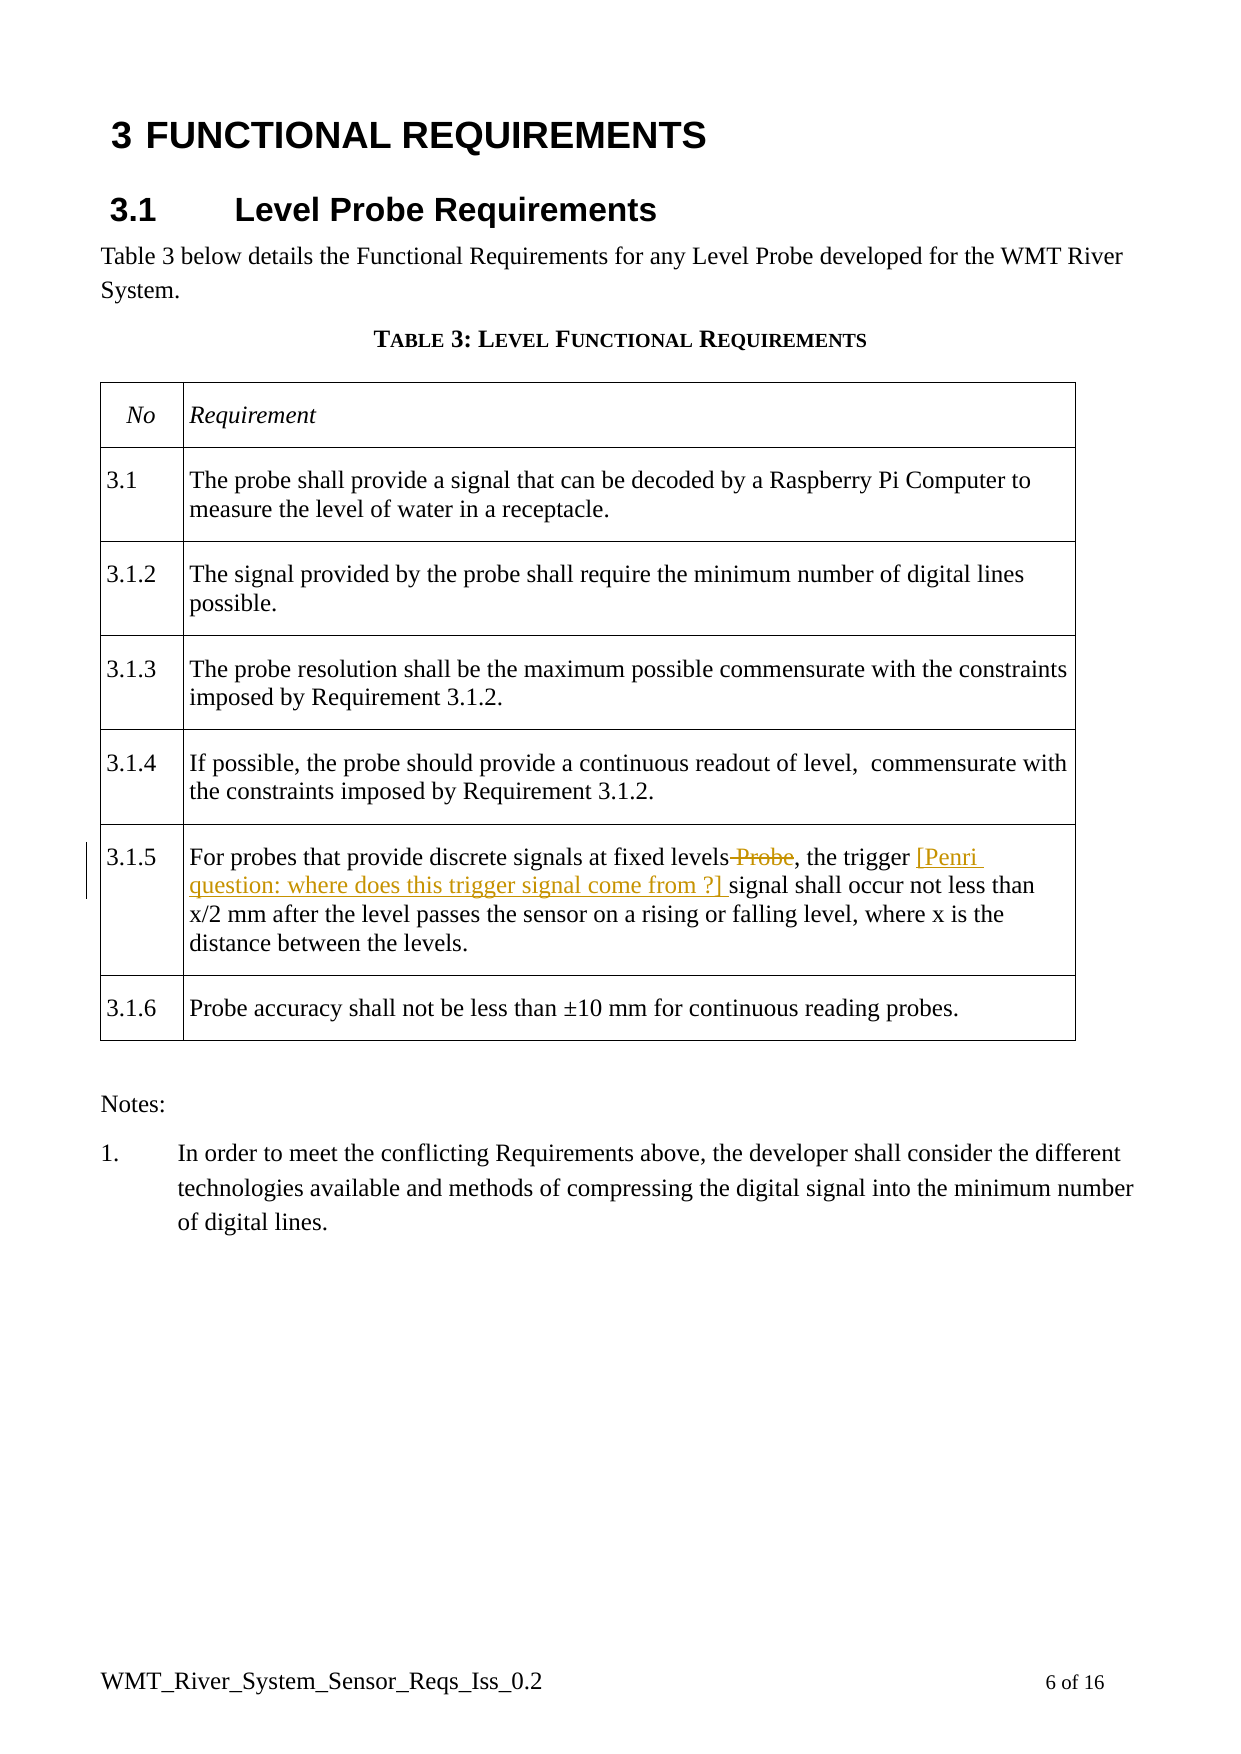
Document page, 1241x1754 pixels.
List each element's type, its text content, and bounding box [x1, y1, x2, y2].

subtitle Level Probe Requirements [100, 190, 1140, 228]
table_cell The probe resolution shall be the maximum possible commensurate with the constraints imposed by Requirement 3.1.2. [184, 636, 1075, 729]
table_cell 3.1.5 [101, 825, 183, 975]
table_cell 3.1.3 [101, 636, 183, 729]
table_cell 3.1.6 [101, 976, 183, 1040]
table_cell 3.1.4 [101, 730, 183, 823]
table_cell If possible, the probe should provide a continuous readout of level, commensurate with the constraints imposed by Requirement 3.1.2. [184, 730, 1075, 823]
table_header Requirement [184, 383, 1075, 447]
table_cell For probes that provide discrete signals at fixed levels, the trigger [Penri question: where does this trigger signal come from ?] signal shall occur not less than x/2 mm after the level passes the sensor on a rising or falling level, where x is the distance between the levels. [184, 825, 1075, 975]
subtitle Table 3: Level Functional Requirements [100, 324, 1140, 353]
text 1. In order to meet the conflicting Requirements above, the developer shall consider the different technologies available and methods of compressing the digital signal into the minimum number of digital lines. [100, 1138, 1140, 1236]
table_cell The probe shall provide a signal that can be decoded by a Raspberry Pi Computer to measure the level of water in a receptacle. [184, 448, 1075, 541]
table_header No [101, 383, 183, 447]
subtitle FUNCTIONAL REQUIREMENTS [100, 113, 1140, 156]
table_cell 3.1.2 [101, 542, 183, 635]
table_cell 3.1 [101, 448, 183, 541]
table_cell Probe accuracy shall not be less than ±10 mm for continuous reading probes. [184, 976, 1075, 1040]
table_cell The signal provided by the probe shall require the minimum number of digital lines possible. [184, 542, 1075, 635]
text Table 3 below details the Functional Requirements for any Level Probe developed for the WMT River System. [100, 241, 1140, 304]
text Notes: [100, 1089, 1140, 1118]
